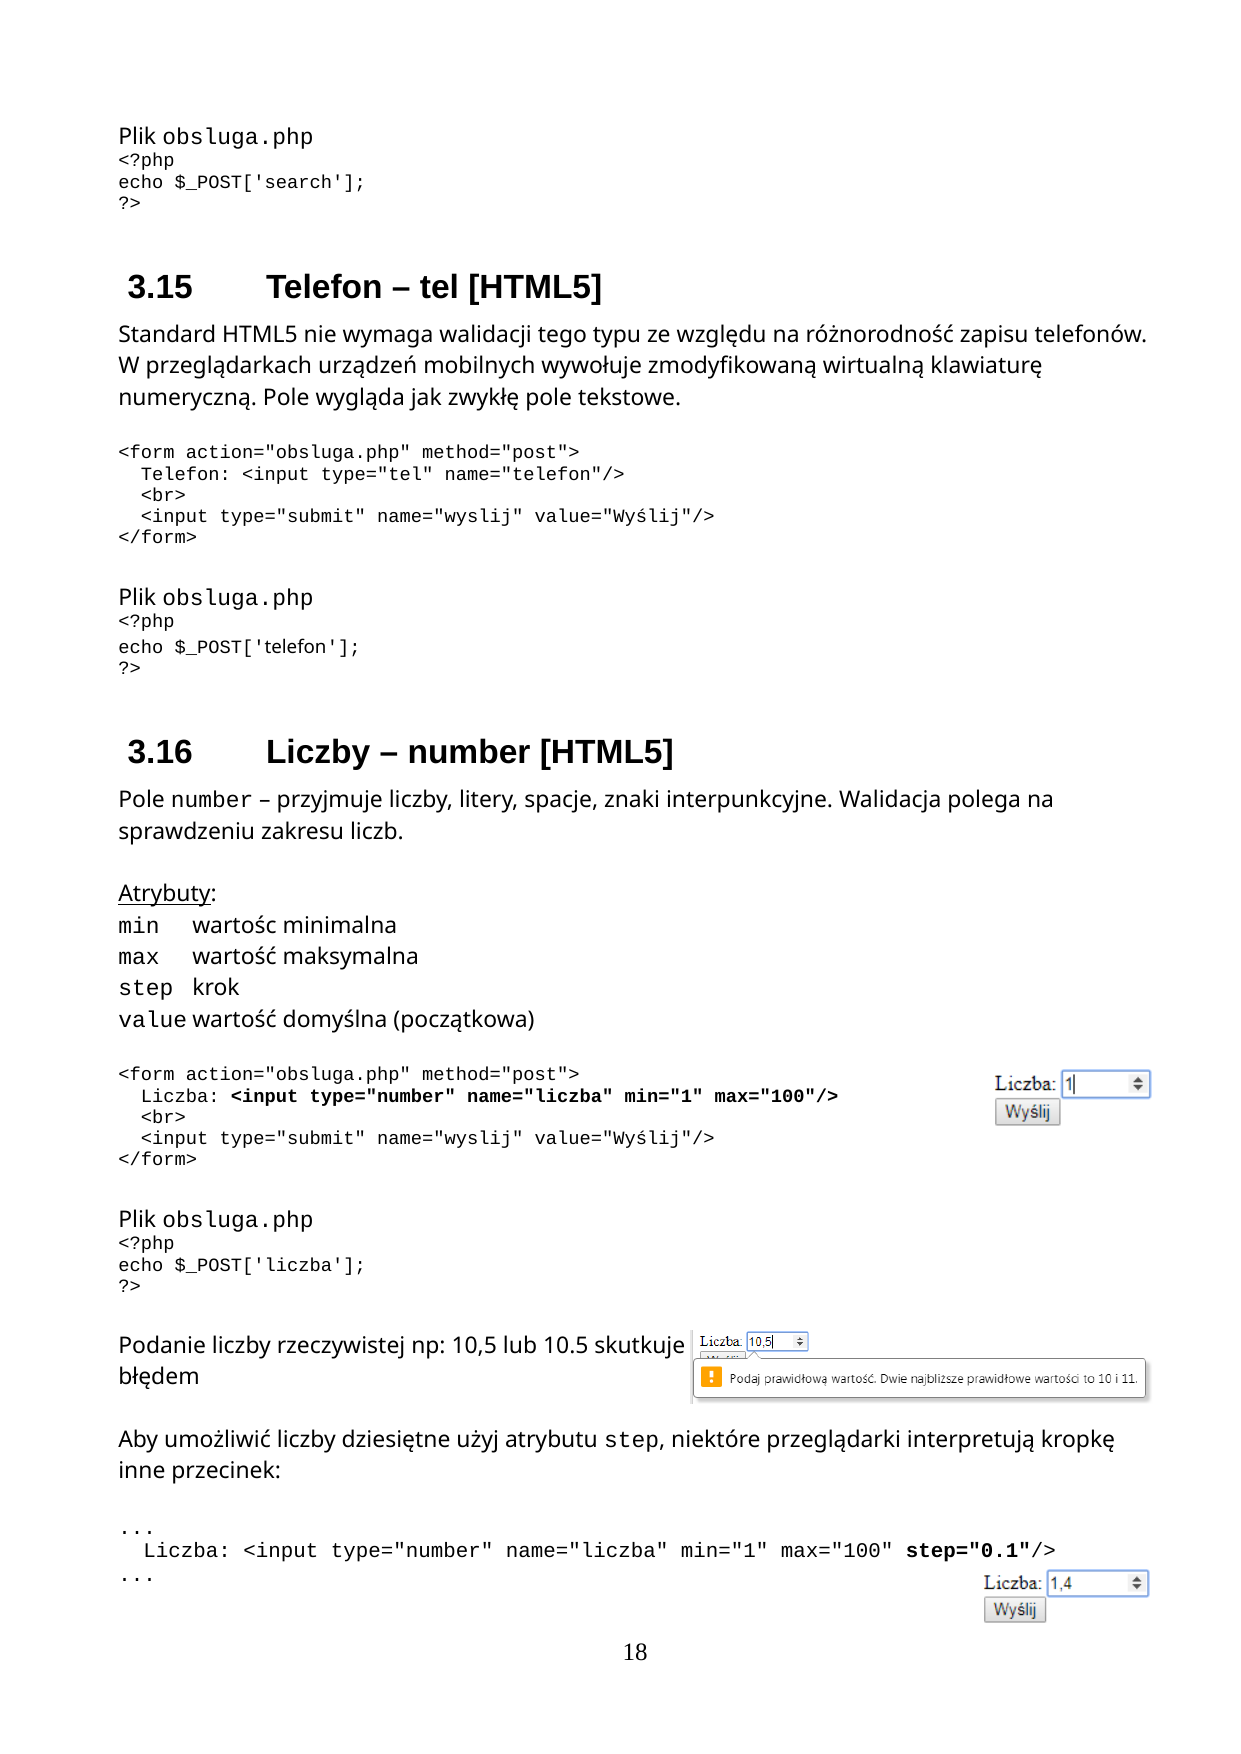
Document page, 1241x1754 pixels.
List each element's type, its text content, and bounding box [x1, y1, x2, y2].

text ?> [118, 659, 1152, 680]
text <br> [118, 486, 1152, 507]
text Plik obsluga.php [118, 1203, 1152, 1234]
picture [690, 1330, 1153, 1404]
text value wartość domyślna (początkowa) [118, 1003, 1152, 1034]
text Pole number – przyjmuje liczby, litery, spacje, znaki interpunkcyjne. Walidacja polega na sprawdzeniu zakresu liczb. [118, 783, 1152, 846]
text ... [118, 1517, 1152, 1540]
text </form> [118, 1150, 1152, 1171]
text Plik obsluga.php [118, 120, 1152, 151]
text </form> [118, 528, 1152, 549]
text Aby umożliwić liczby dziesiętne użyj atrybutu step, niektóre przeglądarki interpretują kropkę inne przecinek: [118, 1423, 1152, 1485]
picture [983, 1568, 1151, 1624]
text <input type="submit" name="wyslij" value="Wyślij"/> [118, 507, 1152, 528]
text ?> [118, 1277, 1152, 1298]
text <br> [118, 1108, 1152, 1129]
subtitle Telefon – tel [HTML5] [118, 267, 1152, 306]
text <form action="obsluga.php" method="post"> [118, 443, 1152, 464]
text ?> [118, 194, 1152, 215]
text ... [118, 1564, 1152, 1588]
text Standard HTML5 nie wymaga walidacji tego typu ze względu na różnorodność zapisu telefonów. W przeglądarkach urządzeń mobilnych wywołuje zmodyfikowaną wirtualną klawiaturę numeryczną. Pole wygląda jak zwykłę pole tekstowe. [118, 318, 1152, 412]
text Atrybuty: [118, 877, 1152, 908]
text <?php [118, 612, 1152, 633]
text max wartość maksymalna [118, 940, 1152, 971]
text <form action="obsluga.php" method="post"> [118, 1065, 1152, 1086]
text Plik obsluga.php [118, 581, 1152, 612]
text Liczba: <input type="number" name="liczba" min="1" max="100"/> [118, 1086, 994, 1108]
text <input type="submit" name="wyslij" value="Wyślij"/> [118, 1129, 1152, 1150]
text step krok [118, 971, 1152, 1003]
picture [994, 1068, 1153, 1127]
subtitle Liczby – number [HTML5] [118, 732, 1152, 771]
text Podanie liczby rzeczywistej np: 10,5 lub 10.5 skutkuje błędem [118, 1329, 1152, 1392]
text min wartośc minimalna [118, 908, 1152, 940]
text Telefon: <input type="tel" name="telefon"/> [118, 464, 1152, 486]
text <?php [118, 151, 1152, 172]
text <?php [118, 1234, 1152, 1255]
text echo $_POST['telefon']; [118, 633, 1152, 659]
text echo $_POST['liczba']; [118, 1255, 1152, 1277]
text Liczba: <input type="number" name="liczba" min="1" max="100" step="0.1"/> [118, 1540, 1152, 1564]
text echo $_POST['search']; [118, 172, 1152, 194]
